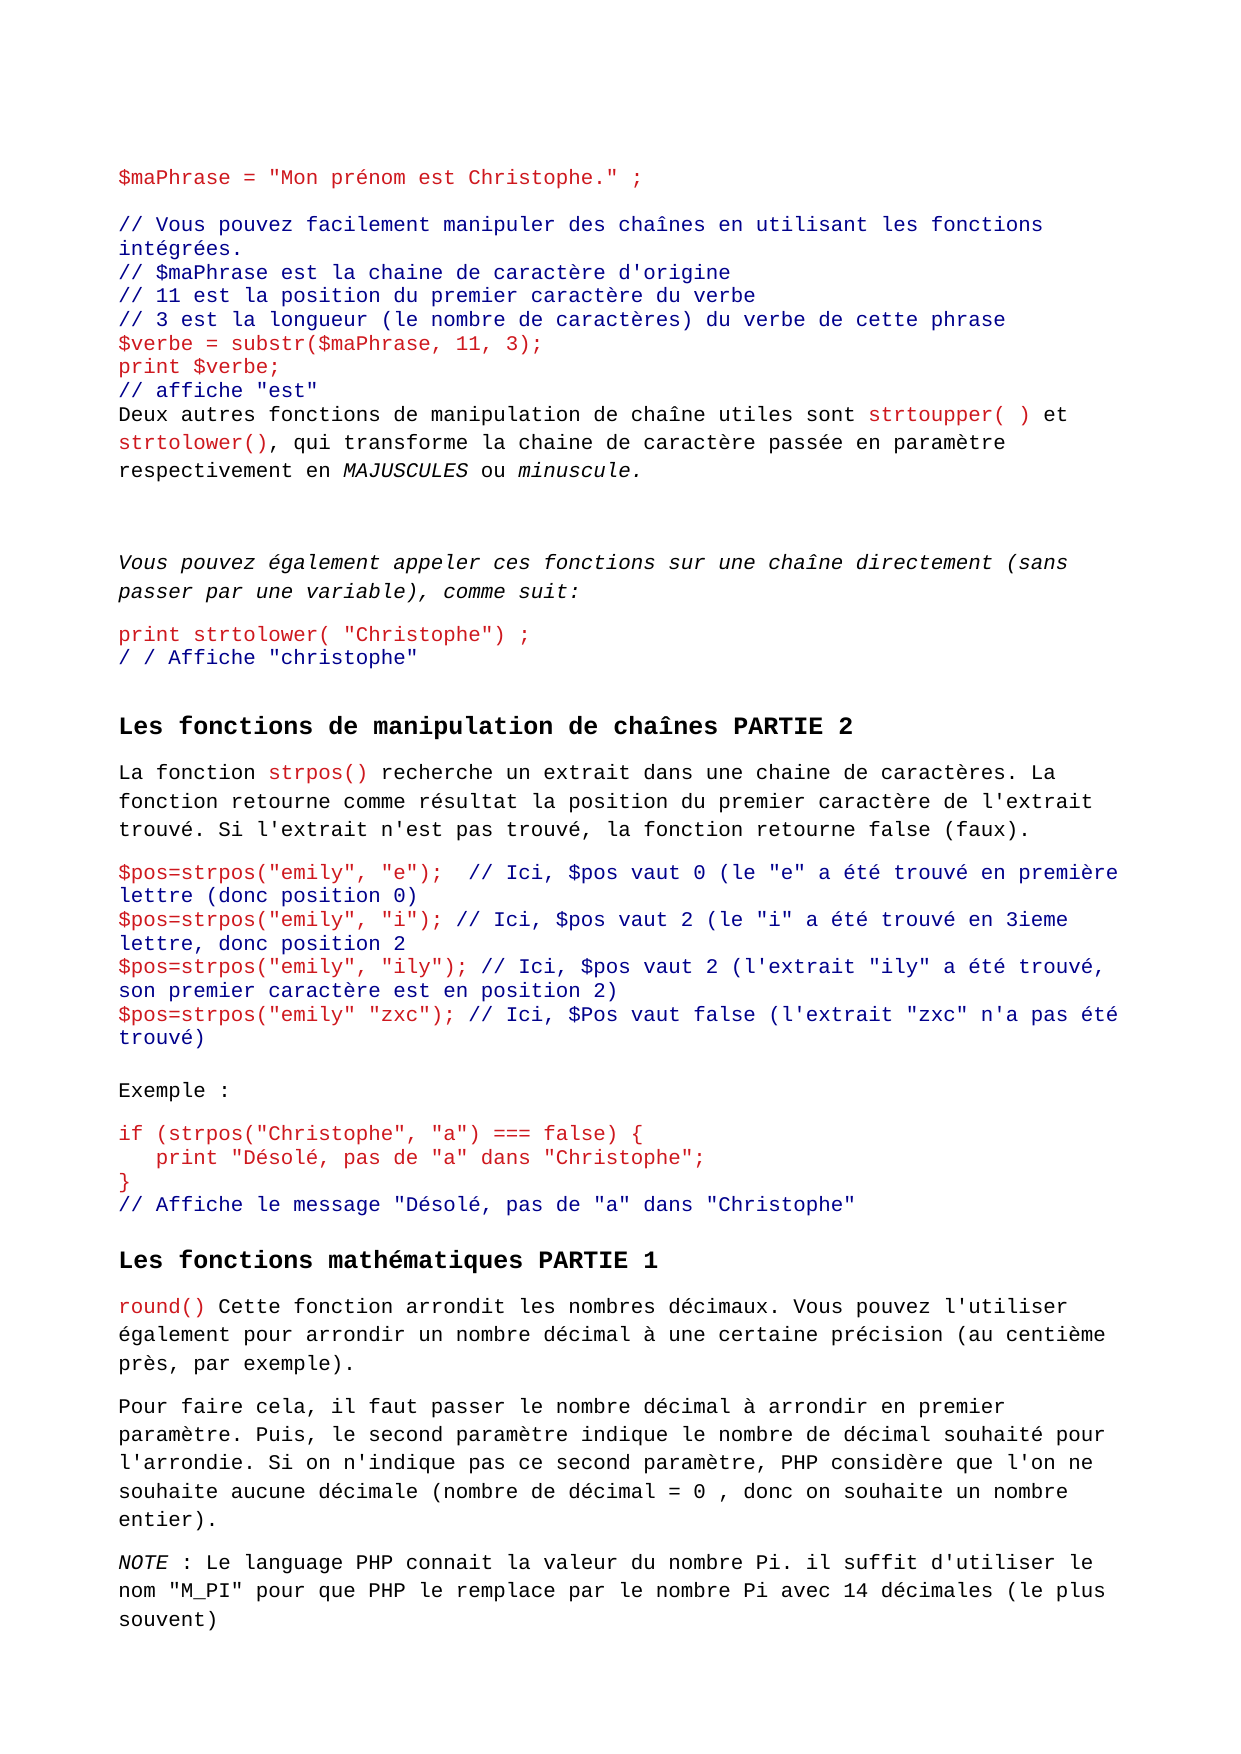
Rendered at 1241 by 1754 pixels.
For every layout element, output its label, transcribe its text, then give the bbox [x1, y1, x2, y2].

text / / Affiche "christophe" [118, 647, 1122, 671]
text La fonction strpos() recherche un extrait dans une chaine de caractères. La fonction retourne comme résultat la position du premier caractère de l'extrait trouvé. Si l'extrait n'est pas trouvé, la fonction retourne false (faux). [118, 762, 1122, 843]
text $pos=strpos("emily", "i"); // Ici, $pos vaut 2 (le "i" a été trouvé en 3ieme lettre, donc position 2 [118, 909, 1122, 956]
text Exemple : [118, 1081, 1122, 1104]
text $pos=strpos("emily" "zxc"); // Ici, $Pos vaut false (l'extrait "zxc" n'a pas été trouvé) [118, 1004, 1122, 1051]
text Vous pouvez également appeler ces fonctions sur une chaîne directement (sans passer par une variable), comme suit: [118, 552, 1122, 604]
text // Affiche le message "Désolé, pas de "a" dans "Christophe" [118, 1194, 1122, 1218]
text $maPhrase = "Mon prénom est Christophe." ; [118, 167, 1122, 191]
text if (strpos("Christophe", "a") === false) { [118, 1123, 1122, 1147]
text Deux autres fonctions de manipulation de chaîne utiles sont strtoupper( ) et strtolower(), qui transforme la chaine de caractère passée en paramètre respectivement en MAJUSCULES ou minuscule. [118, 404, 1122, 484]
text print strtolower( "Christophe") ; [118, 623, 1122, 647]
text Pour faire cela, il faut passer le nombre décimal à arrondir en premier paramètre. Puis, le second paramètre indique le nombre de décimal souhaité pour l'arrondie. Si on n'indique pas ce second paramètre, PHP considère que l'on ne souhaite aucune décimale (nombre de décimal = 0 , donc on souhaite un nombre entier). [118, 1396, 1122, 1533]
text print $verbe; [118, 356, 1122, 380]
text $verbe = substr($maPhrase, 11, 3); [118, 333, 1122, 356]
text Les fonctions mathématiques PARTIE 1 [118, 1247, 1122, 1276]
text // $maPhrase est la chaine de caractère d'origine [118, 262, 1122, 285]
text // affiche "est" [118, 380, 1122, 404]
text NOTE : Le language PHP connait la valeur du nombre Pi. il suffit d'utiliser le nom "M_PI" pour que PHP le remplace par le nombre Pi avec 14 décimales (le plus souvent) [118, 1552, 1122, 1632]
text } [118, 1171, 1122, 1194]
text $pos=strpos("emily", "ily"); // Ici, $pos vaut 2 (l'extrait "ily" a été trouvé, son premier caractère est en position 2) [118, 956, 1122, 1004]
text Les fonctions de manipulation de chaînes PARTIE 2 [118, 714, 1122, 742]
text $pos=strpos("emily", "e"); // Ici, $pos vaut 0 (le "e" a été trouvé en première lettre (donc position 0) [118, 862, 1122, 909]
text print "Désolé, pas de "a" dans "Christophe"; [118, 1147, 1122, 1171]
text // 11 est la position du premier caractère du verbe [118, 285, 1122, 309]
text round() Cette fonction arrondit les nombres décimaux. Vous pouvez l'utiliser également pour arrondir un nombre décimal à une certaine précision (au centième près, par exemple). [118, 1296, 1122, 1376]
text // 3 est la longueur (le nombre de caractères) du verbe de cette phrase [118, 309, 1122, 333]
text // Vous pouvez facilement manipuler des chaînes en utilisant les fonctions intégrées. [118, 214, 1122, 262]
